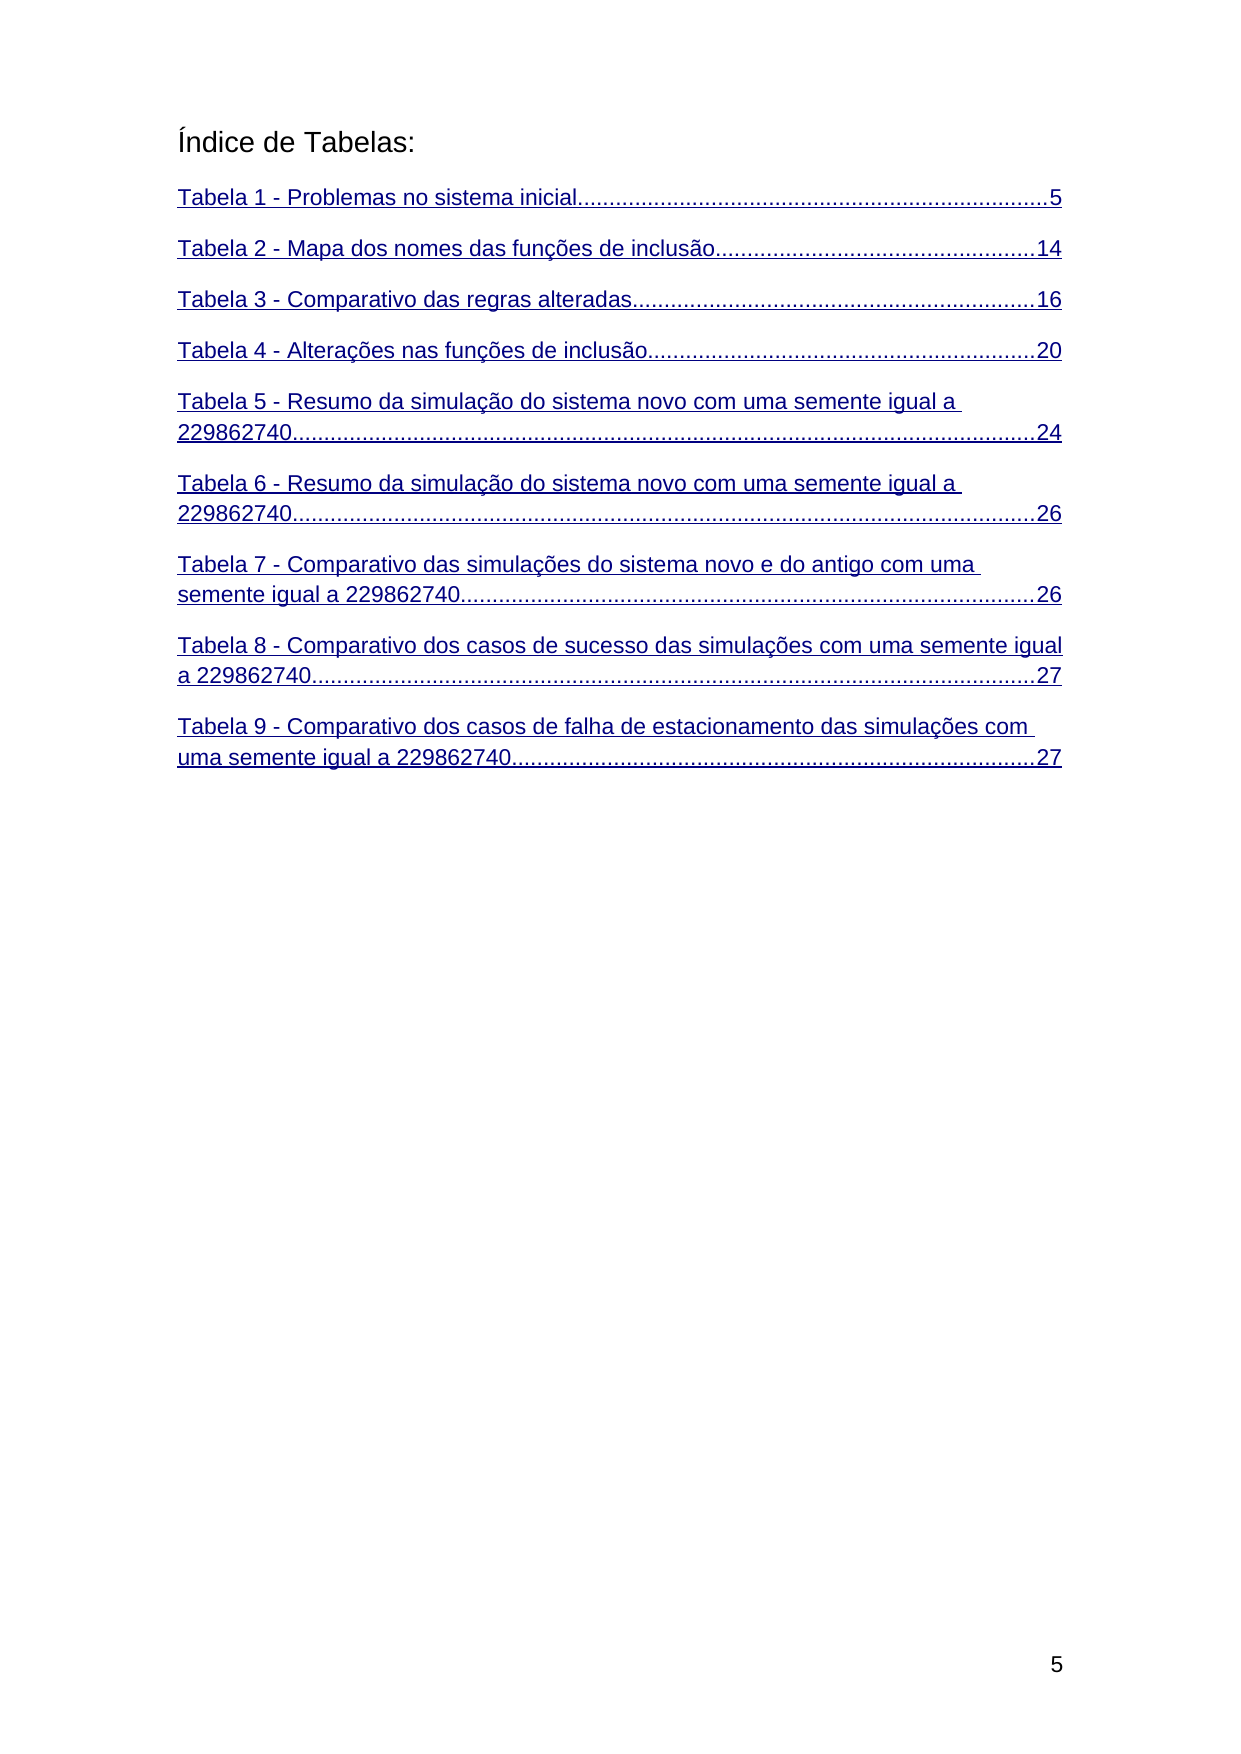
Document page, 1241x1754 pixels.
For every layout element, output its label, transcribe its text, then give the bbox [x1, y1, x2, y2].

text Tabela 3 - Comparativo das regras alteradas. 16 [177, 286, 1063, 313]
text Tabela 5 - Resumo da simulação do sistema novo com uma semente igual a 229862740. 24 [177, 388, 1063, 445]
text Tabela 8 - Comparativo dos casos de sucesso das simulações com uma semente igual a 229862740. 27 [177, 656, 1063, 689]
text Tabela 2 - Mapa dos nomes das funções de inclusão. 14 [177, 235, 1063, 262]
text Tabela 1 - Problemas no sistema inicial. 5 [177, 184, 1063, 211]
text Tabela 6 - Resumo da simulação do sistema novo com uma semente igual a 229862740. 26 [177, 469, 1063, 526]
text Tabela 8 - Comparativo dos casos de sucesso das simulações com uma semente igual a 229862740. 27 [177, 632, 1063, 655]
text Tabela 7 - Comparativo das simulações do sistema novo e do antigo com uma semente igual a 229862740. 26 [177, 551, 1063, 607]
text Índice de Tabelas: [177, 125, 1063, 158]
text Tabela 9 - Comparativo dos casos de falha de estacionamento das simulações com uma semente igual a 229862740. 27 [177, 713, 1063, 770]
text Tabela 4 - Alterações nas funções de inclusão 20 [177, 337, 1063, 364]
